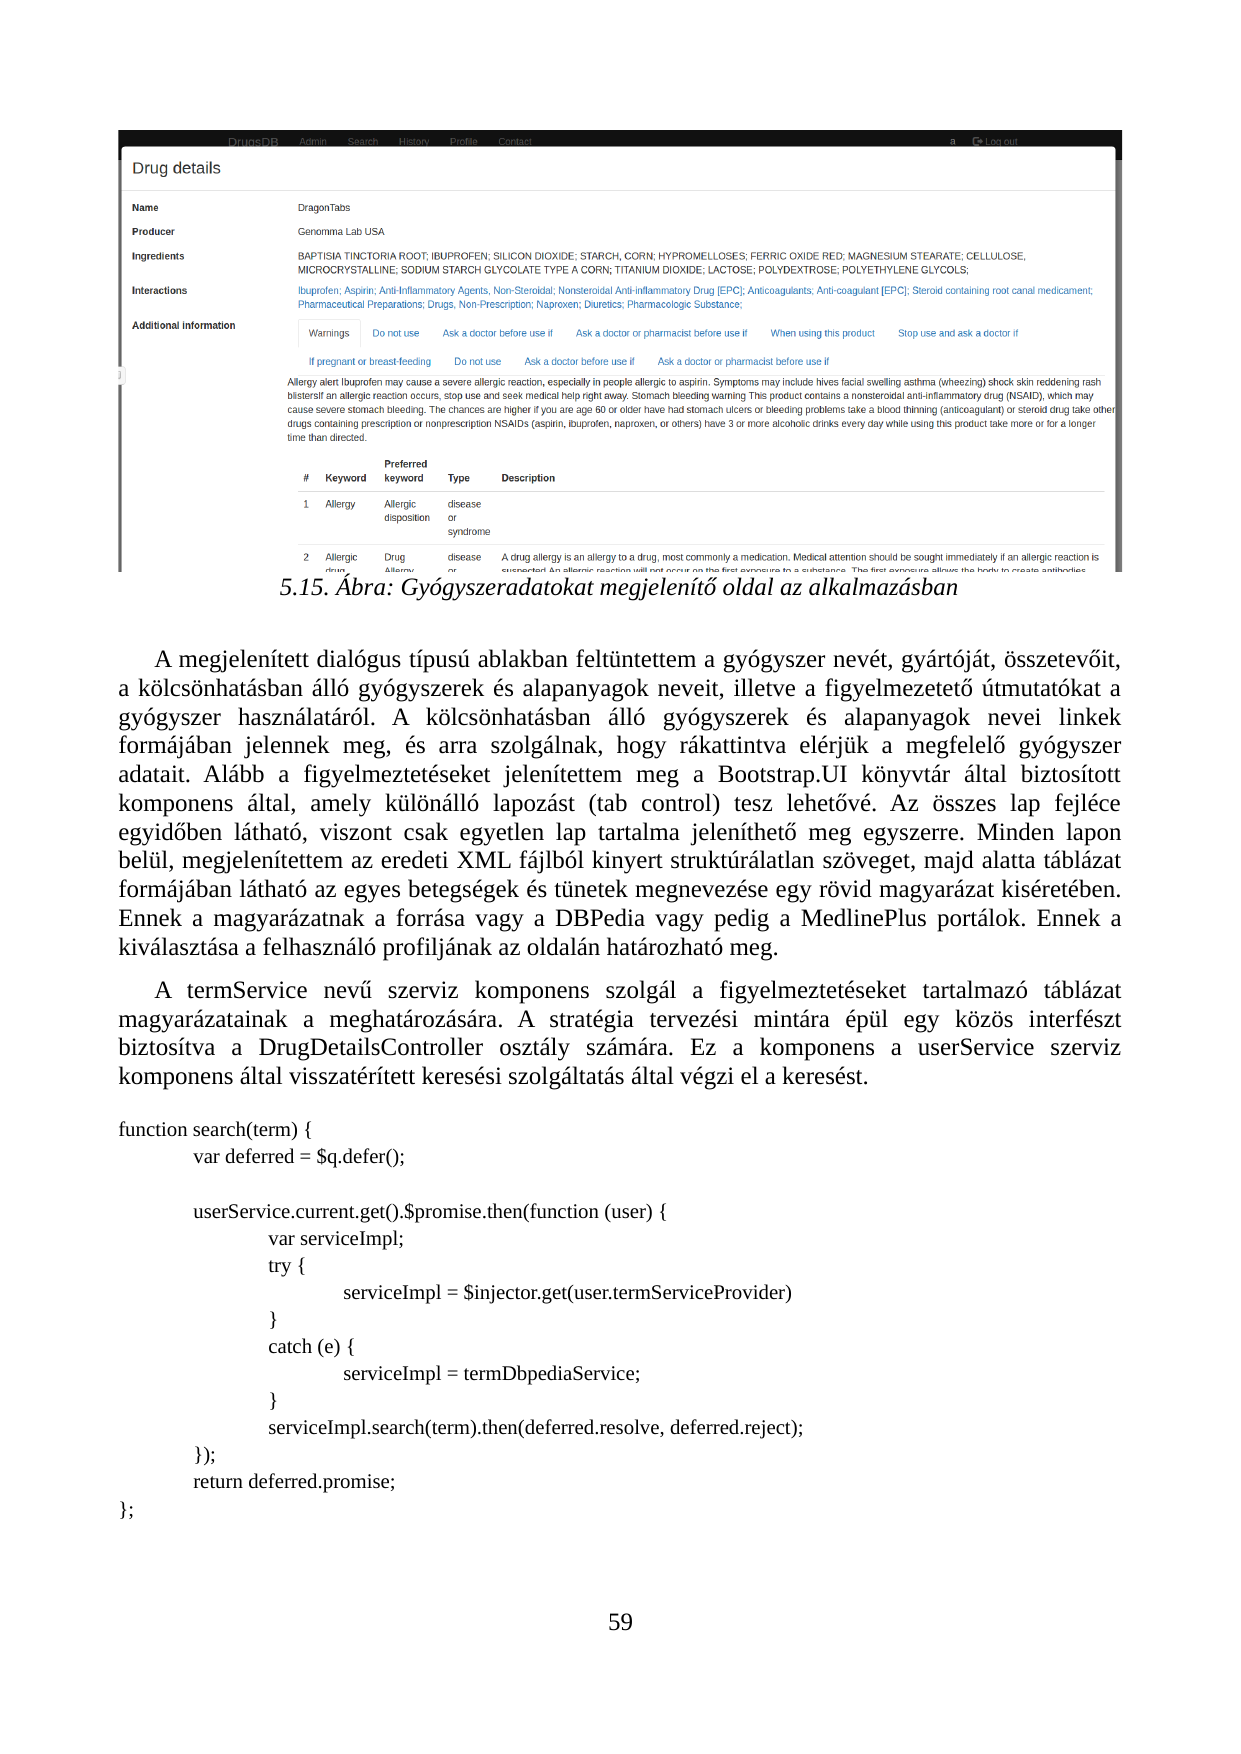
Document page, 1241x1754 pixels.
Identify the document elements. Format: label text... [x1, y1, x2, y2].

text 5.15. Ábra: Gyógyszeradatokat megjelenítő oldal az alkalmazásban [118, 572, 1122, 600]
text function search(term) { [118, 1120, 1122, 1141]
text }); [118, 1445, 1122, 1466]
text } [118, 1391, 1122, 1412]
text serviceImpl = termDbpediaService; [118, 1364, 1122, 1385]
text catch (e) { [118, 1337, 1122, 1358]
text }; [118, 1499, 1122, 1520]
text userService.current.get().$promise.then(function (user) { [118, 1201, 1122, 1222]
text A megjelenített dialógus típusú ablakban feltüntettem a gyógyszer nevét, gyártóját, összetevőit, a kölcsönhatásban álló gyógyszerek és alapanyagok neveit, illetve a figyelmezetető útmutatókat a gyógyszer használatáról. A kölcsönhatásban álló gyógyszerek és alapanyagok nevei linkek formájában jelennek meg, és arra szolgálnak, hogy rákattintva elérjük a megfelelő gyógyszer adatait. Alább a figyelmeztetéseket jelenítettem meg a Bootstrap.UI könyvtár által biztosított komponens által, amely különálló lapozást (tab control) tesz lehetővé. Az összes lap fejléce egyidőben látható, viszont csak egyetlen lap tartalma jeleníthető meg egyszerre. Minden lapon belül, megjelenítettem az eredeti XML fájlból kinyert struktúrálatlan szöveget, majd alatta táblázat formájában látható az egyes betegségek és tünetek megnevezése egy rövid magyarázat kiséretében. Ennek a magyarázatnak a forrása vagy a DBPedia vagy pedig a MedlinePlus portálok. Ennek a kiválasztása a felhasználó profiljának az oldalán határozható meg. [118, 644, 1122, 960]
text var deferred = $q.defer(); [118, 1147, 1122, 1168]
text serviceImpl.search(term).then(deferred.resolve, deferred.reject); [118, 1418, 1122, 1439]
text var serviceImpl; [118, 1228, 1122, 1249]
picture [118, 130, 1123, 572]
text try { [118, 1255, 1122, 1276]
title A termService nevű szerviz komponens szolgál a figyelmeztetéseket tartalmazó táblázat magyarázatainak a meghatározására. A stratégia tervezési mintára épül egy közös interfészt biztosítva a DrugDetailsController osztály számára. Ez a komponens a userService szerviz komponens által visszatérített keresési szolgáltatás által végzi el a keresést. [118, 975, 1122, 1090]
text serviceImpl = $injector.get(user.termServiceProvider) [118, 1282, 1122, 1303]
text return deferred.promise; [118, 1472, 1122, 1493]
text } [118, 1309, 1122, 1331]
